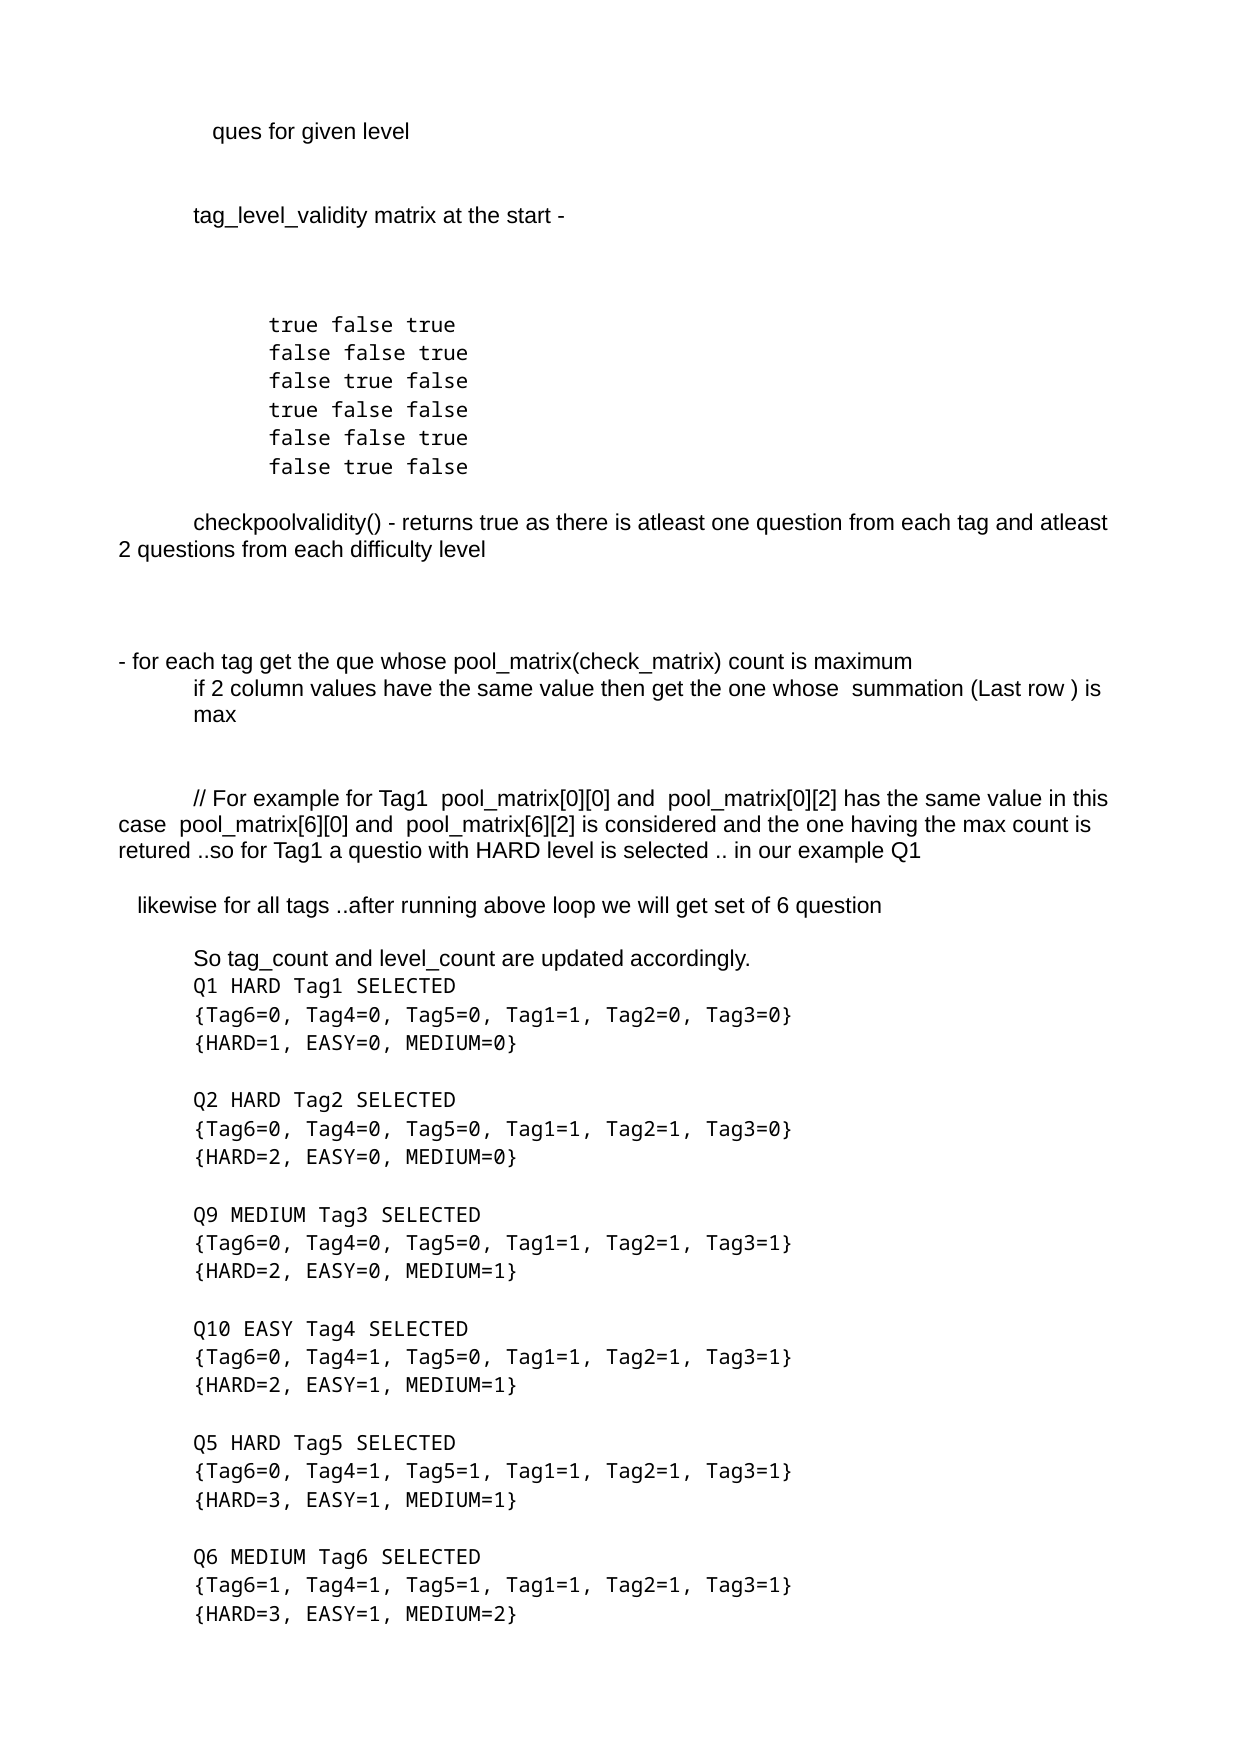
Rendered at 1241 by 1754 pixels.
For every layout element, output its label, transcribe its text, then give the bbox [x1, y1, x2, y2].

text ques for given level [118, 118, 1122, 144]
text false false true [118, 423, 1122, 452]
text Q5 HARD Tag5 SELECTED [118, 1428, 1122, 1456]
text {HARD=1, EASY=0, MEDIUM=0} [118, 1028, 1122, 1057]
text {HARD=3, EASY=1, MEDIUM=1} [118, 1485, 1122, 1513]
text if 2 column values have the same value then get the one whose summation (Last row ) is max [118, 674, 1122, 727]
text false false true [118, 338, 1122, 367]
text {Tag6=1, Tag4=1, Tag5=1, Tag1=1, Tag2=1, Tag3=1} [118, 1570, 1122, 1599]
text {HARD=2, EASY=1, MEDIUM=1} [118, 1371, 1122, 1399]
text - for each tag get the que whose pool_matrix(check_matrix) count is maximum [118, 648, 1122, 674]
text true false false [118, 395, 1122, 423]
text {Tag6=0, Tag4=0, Tag5=0, Tag1=1, Tag2=1, Tag3=0} [118, 1114, 1122, 1142]
text Q9 MEDIUM Tag3 SELECTED [118, 1200, 1122, 1228]
text {Tag6=0, Tag4=1, Tag5=1, Tag1=1, Tag2=1, Tag3=1} [118, 1456, 1122, 1485]
text Q2 HARD Tag2 SELECTED [118, 1086, 1122, 1114]
text Q6 MEDIUM Tag6 SELECTED [118, 1542, 1122, 1570]
text tag_level_validity matrix at the start - [118, 202, 1122, 228]
text // For example for Tag1 pool_matrix[0][0] and pool_matrix[0][2] has the same value in this case pool_matrix[6][0] and pool_matrix[6][2] is considered and the one having the max count is retured ..so for Tag1 a questio with HARD level is selected .. in our example Q1 [118, 785, 1122, 864]
text {HARD=2, EASY=0, MEDIUM=0} [118, 1142, 1122, 1171]
text {Tag6=0, Tag4=1, Tag5=0, Tag1=1, Tag2=1, Tag3=1} [118, 1342, 1122, 1371]
text {HARD=2, EASY=0, MEDIUM=1} [118, 1257, 1122, 1285]
text {Tag6=0, Tag4=0, Tag5=0, Tag1=1, Tag2=0, Tag3=0} [118, 1000, 1122, 1028]
text false true false [118, 367, 1122, 395]
text So tag_count and level_count are updated accordingly. [118, 945, 1122, 972]
text {Tag6=0, Tag4=0, Tag5=0, Tag1=1, Tag2=1, Tag3=1} [118, 1228, 1122, 1257]
text {HARD=3, EASY=1, MEDIUM=2} [118, 1599, 1122, 1627]
text true false true [118, 310, 1122, 338]
text Q1 HARD Tag1 SELECTED [118, 972, 1122, 1000]
text checkpoolvalidity() - returns true as there is atleast one question from each tag and atleast 2 questions from each difficulty level [118, 509, 1122, 562]
text false true false [118, 452, 1122, 480]
text likewise for all tags ..after running above loop we will get set of 6 question [118, 892, 1122, 919]
text Q10 EASY Tag4 SELECTED [118, 1314, 1122, 1342]
